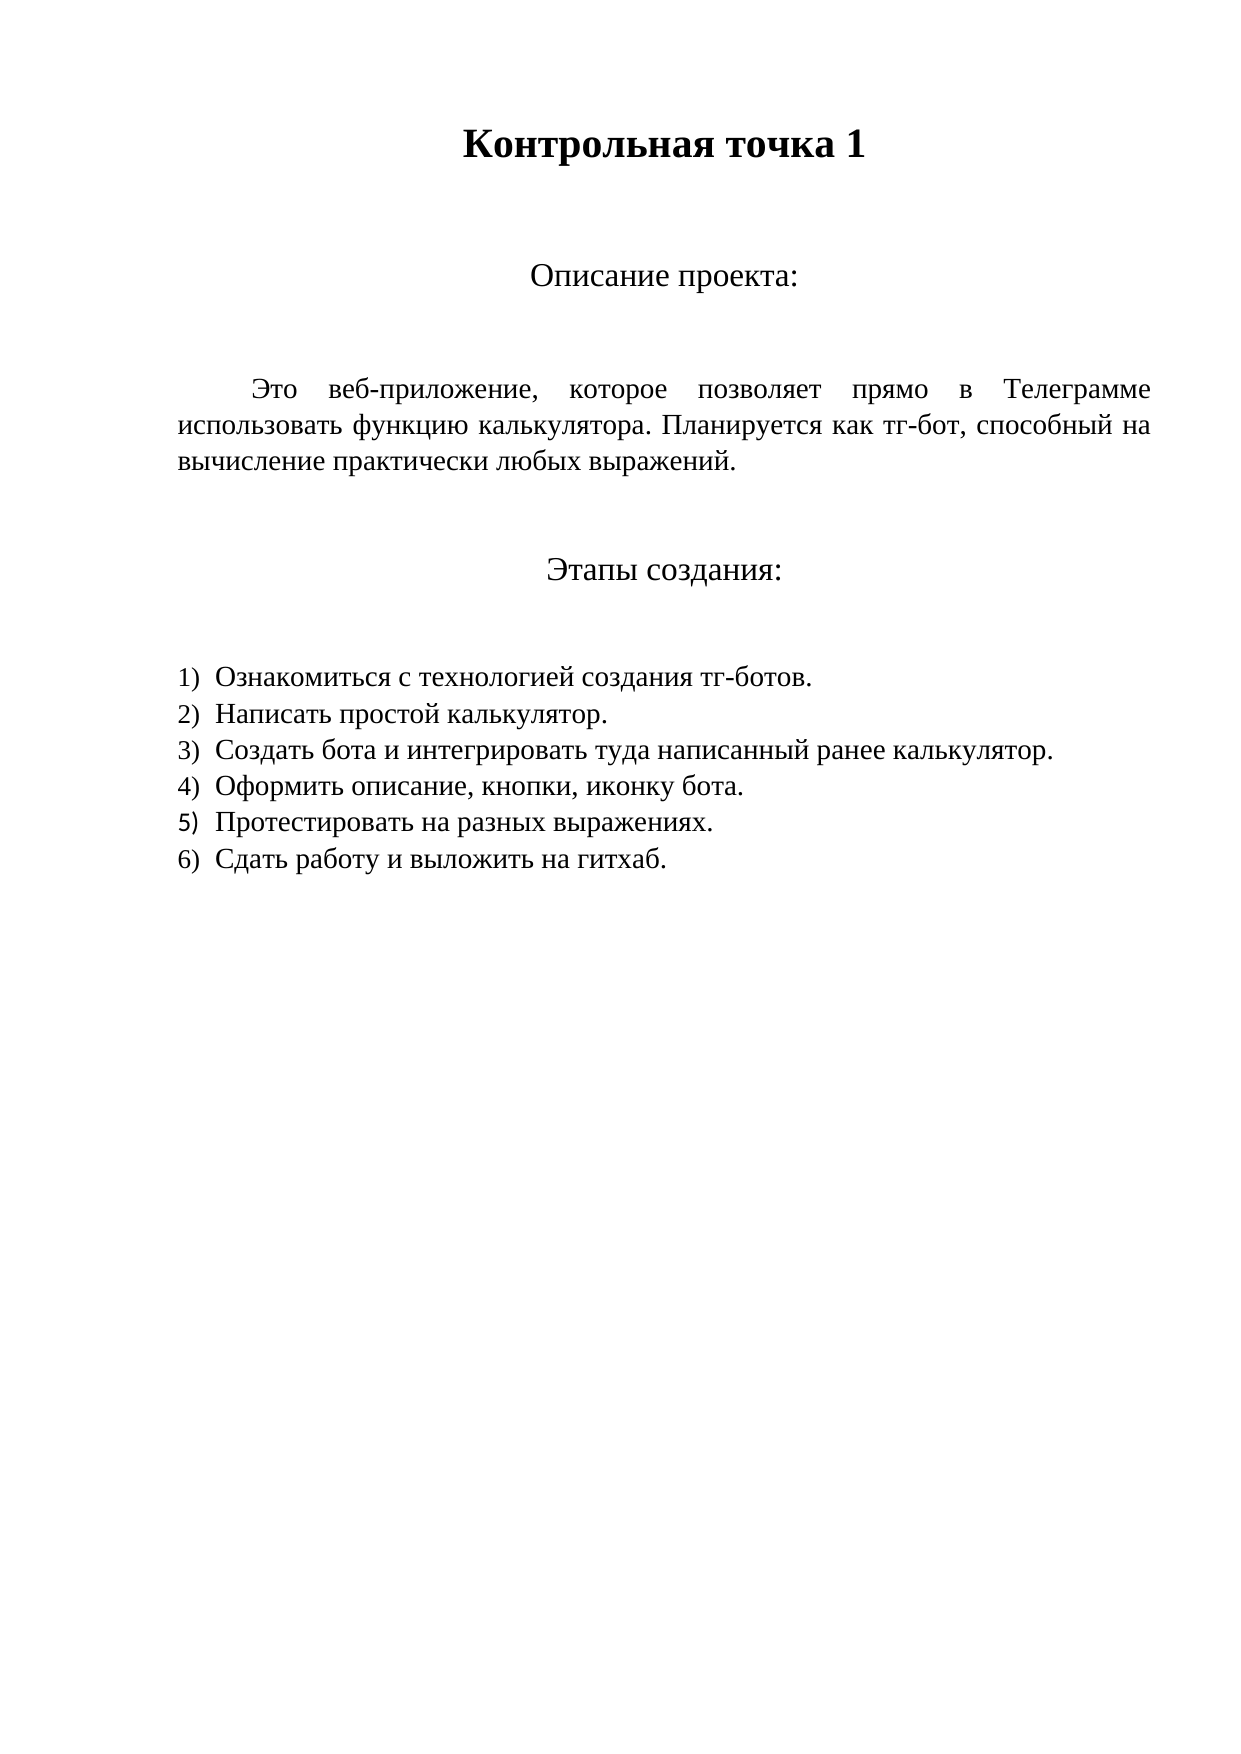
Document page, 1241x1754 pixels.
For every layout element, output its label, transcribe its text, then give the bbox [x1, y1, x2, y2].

text Описание проекта: [177, 255, 1152, 293]
list Написать простой калькулятор. [177, 696, 1152, 729]
text Это веб-приложение, которое позволяет прямо в Телеграмме использовать функцию калькулятора. Планируется как тг-бот, способный на вычисление практически любых выражений. [177, 371, 1152, 477]
list Сдать работу и выложить на гитхаб. [177, 841, 1152, 874]
text Этапы создания: [177, 549, 1152, 587]
text Контрольная точка 1 [177, 118, 1152, 166]
list Создать бота и интегрировать туда написанный ранее калькулятор. [177, 732, 1152, 765]
list Оформить описание, кнопки, иконку бота. [177, 768, 1152, 802]
list Протестировать на разных выражениях. [177, 804, 1152, 838]
list Ознакомиться с технологией создания тг-ботов. [177, 659, 1152, 693]
